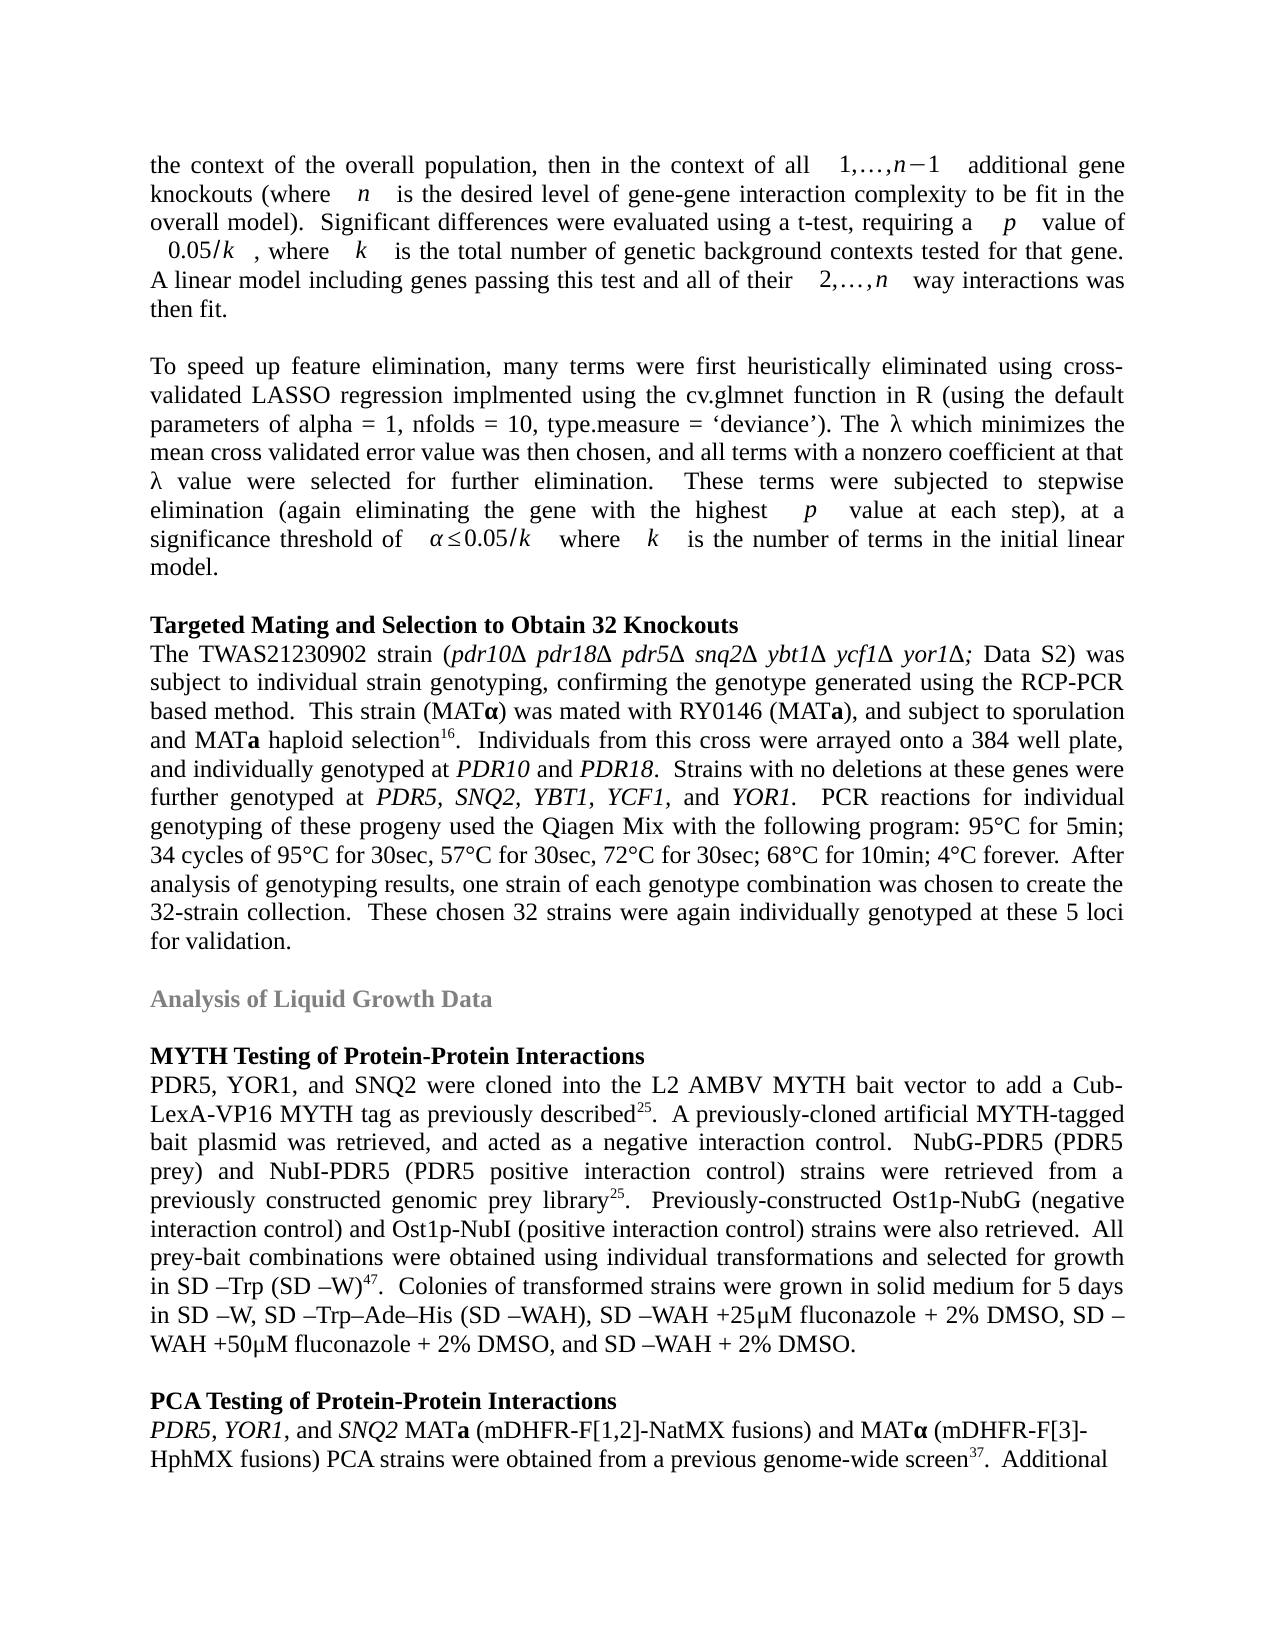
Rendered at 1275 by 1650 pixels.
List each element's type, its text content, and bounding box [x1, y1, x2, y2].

subtitle PDR5, YOR1, and SNQ2 MATa (mDHFR-F[1,2]-NatMX fusions) and MATα (mDHFR-F[3]-HphMX fusions) PCA strains were obtained from a previous genome-wide screen37. Additional [150, 1415, 1125, 1472]
subtitle MYTH Testing of Protein-Protein Interactions [150, 1041, 1125, 1070]
subtitle PDR5, YOR1, and SNQ2 were cloned into the L2 AMBV MYTH bait vector to add a Cub-LexA-VP16 MYTH tag as previously described25. A previously-cloned artificial MYTH-tagged bait plasmid was retrieved, and acted as a negative interaction control. NubG-PDR5 (PDR5 prey) and NubI-PDR5 (PDR5 positive interaction control) strains were retrieved from a previously constructed genomic prey library25. Previously-constructed Ost1p-NubG (negative interaction control) and Ost1p-NubI (positive interaction control) strains were also retrieved. All prey-bait combinations were obtained using individual transformations and selected for growth in SD –Trp (SD –W)47. Colonies of transformed strains were grown in solid medium for 5 days in SD –W, SD –Trp–Ade–His (SD –WAH), SD –WAH +25μM fluconazole + 2% DMSO, SD –WAH +50μM fluconazole + 2% DMSO, and SD –WAH + 2% DMSO. [150, 1070, 1125, 1357]
subtitle PCA Testing of Protein-Protein Interactions [150, 1386, 1125, 1415]
text The TWAS21230902 strain (pdr10∆ pdr18∆ pdr5∆ snq2∆ ybt1∆ ycf1∆ yor1∆; Data S2) was subject to individual strain genotyping, confirming the genotype generated using the RCP-PCR based method. This strain (MATα) was mated with RY0146 (MATa), and subject to sporulation and MATa haploid selection16. Individuals from this cross were arrayed onto a 384 well plate, and individually genotyped at PDR10 and PDR18. Strains with no deletions at these genes were further genotyped at PDR5, SNQ2, YBT1, YCF1, and YOR1. PCR reactions for individual genotyping of these progeny used the Qiagen Mix with the following program: 95°C for 5min; 34 cycles of 95°C for 30sec, 57°C for 30sec, 72°C for 30sec; 68°C for 10min; 4°C forever. After analysis of genotyping results, one strain of each genotype combination was chosen to create the 32-strain collection. These chosen 32 strains were again individually genotyped at these 5 loci for validation. [150, 639, 1125, 955]
subtitle Analysis of Liquid Growth Data [150, 984, 1125, 1012]
text To train models containing terms of up to -way complexity, additional steps were performed. First, an initial set of a genes was chosen by testing whether a knockout of the 16 ABC transporters resulted in a significant population-level difference in log-resistance, first in the context of the overall population, then in the context of all additional gene knockouts (where is the desired level of gene-gene interaction complexity to be fit in the overall model). Significant differences were evaluated using a t-test, requiring a value of , where is the total number of genetic background contexts tested for that gene. A linear model including genes passing this test and all of their way interactions was then fit. [150, 150, 1125, 322]
subtitle Targeted Mating and Selection to Obtain 32 Knockouts [150, 610, 1125, 639]
text To speed up feature elimination, many terms were first heuristically eliminated using cross-validated LASSO regression implmented using the cv.glmnet function in R (using the default parameters of alpha = 1, nfolds = 10, type.measure = ‘deviance’). The λ which minimizes the mean cross validated error value was then chosen, and all terms with a nonzero coefficient at that λ value were selected for further elimination. These terms were subjected to stepwise elimination (again eliminating the gene with the highest value at each step), at a significance threshold of where is the number of terms in the initial linear model. [150, 351, 1125, 581]
